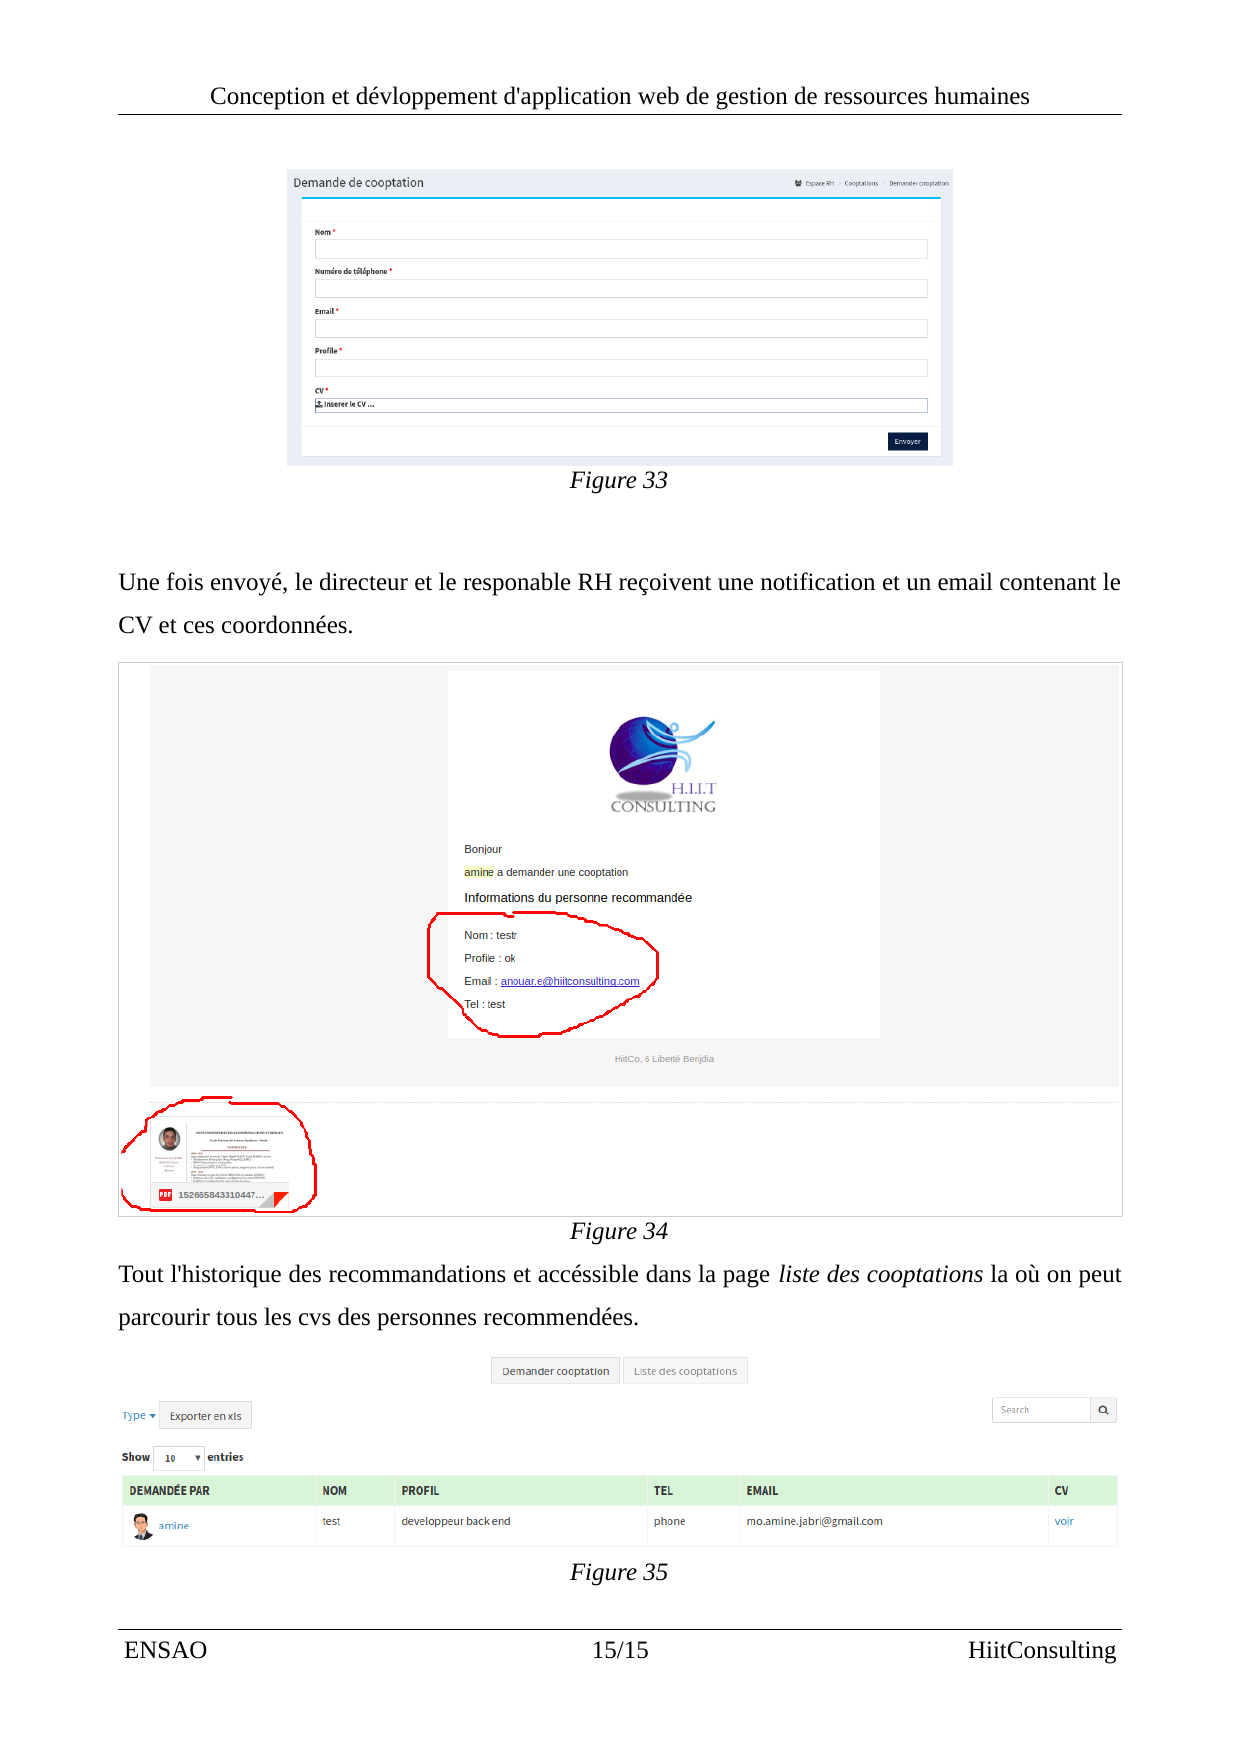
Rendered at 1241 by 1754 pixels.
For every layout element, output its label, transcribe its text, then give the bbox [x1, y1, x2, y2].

picture [121, 665, 1119, 1213]
text Une fois envoyé, le directeur et le responable RH reçoivent une notification et un email contenant le CV et ces coordonnées. [118, 567, 1122, 638]
text Figure 35 [118, 1558, 1122, 1586]
text [119, 663, 1122, 1216]
text Figure 33 [287, 466, 953, 494]
picture [118, 1354, 1123, 1558]
text Tout l'historique des recommandations et accéssible dans la page liste des cooptations la où on peut parcourir tous les cvs des personnes recommendées. [118, 1245, 1122, 1331]
picture [287, 169, 953, 466]
text Figure 34 [118, 1217, 1122, 1245]
